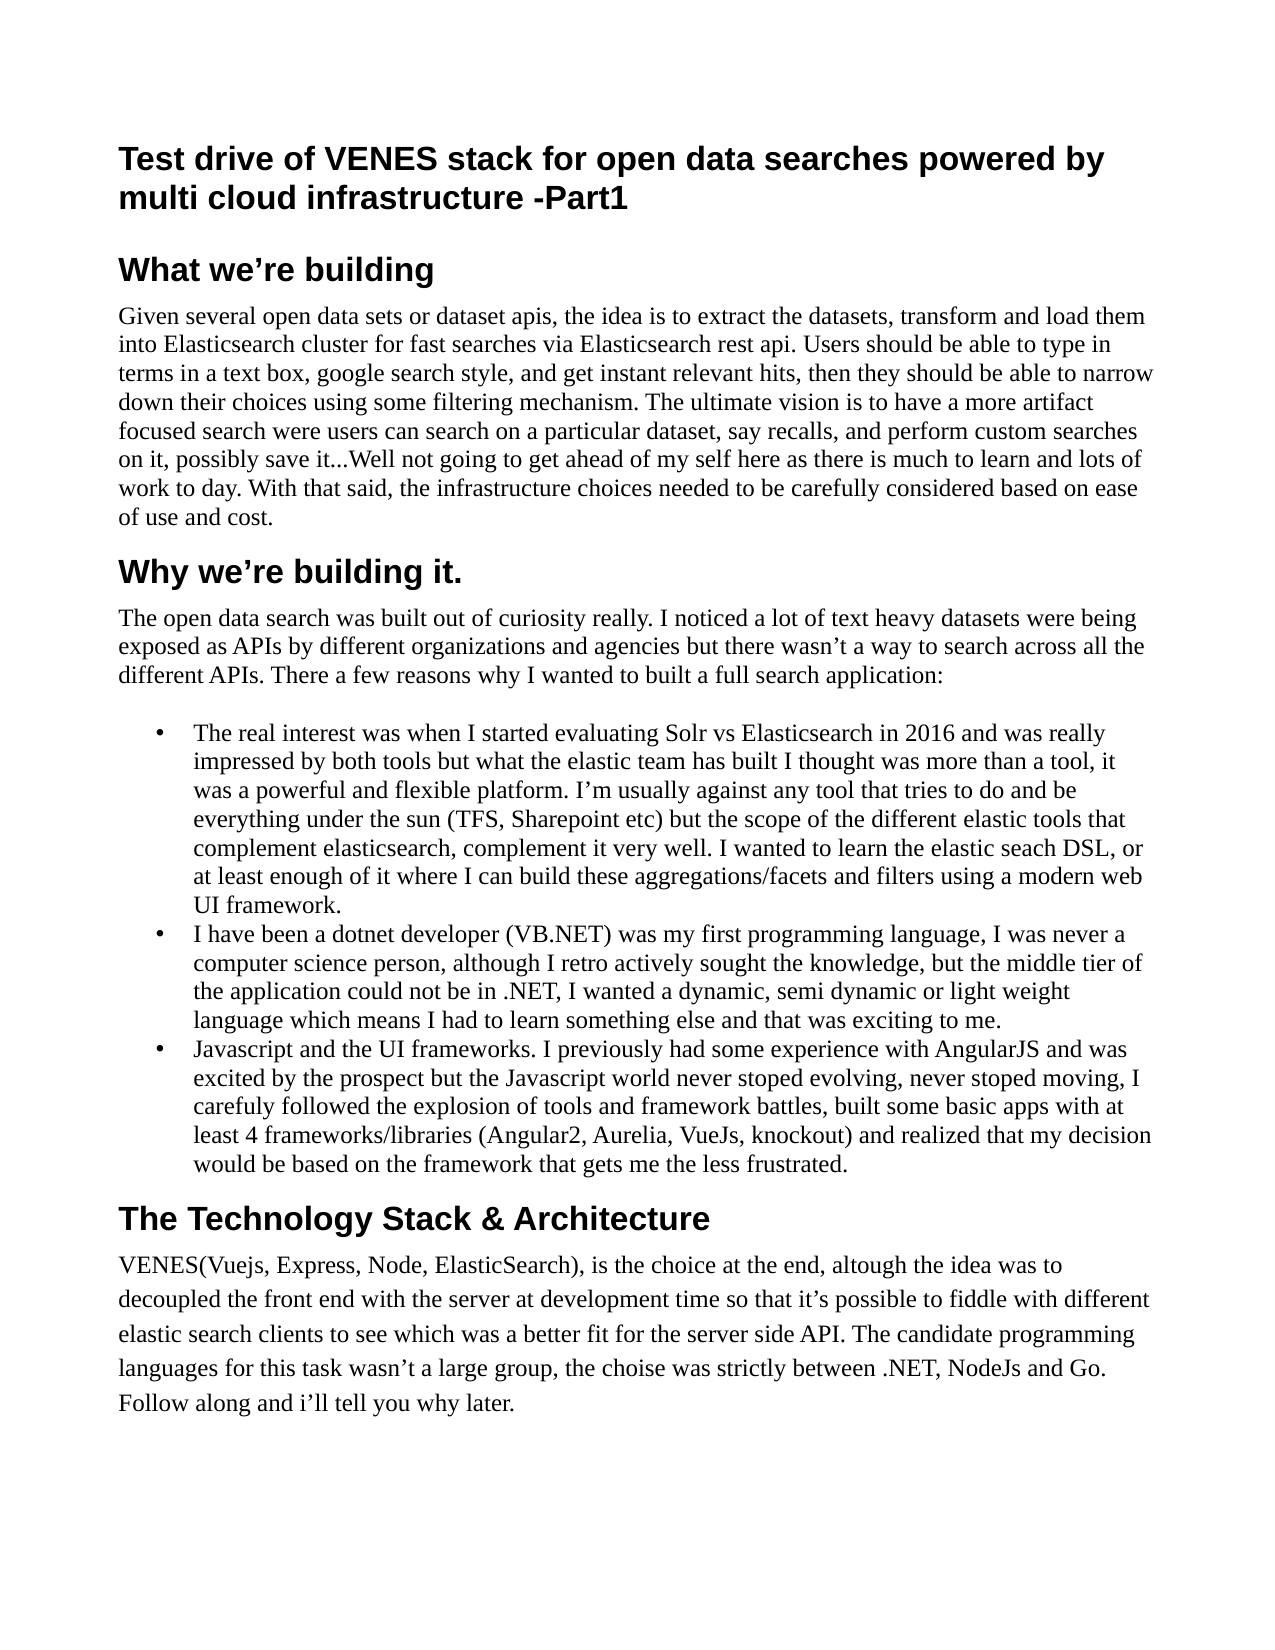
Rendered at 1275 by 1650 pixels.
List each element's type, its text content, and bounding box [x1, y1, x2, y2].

text VENES(Vuejs, Express, Node, ElasticSearch), is the choice at the end, altough the idea was to decoupled the front end with the server at development time so that it’s possible to fiddle with different elastic search clients to see which was a better fit for the server side API. The candidate programming languages for this task wasn’t a large group, the choise was strictly between .NET, NodeJs and Go. Follow along and i’ll tell you why later. [118, 1250, 1157, 1416]
list The real interest was when I started evaluating Solr vs Elasticsearch in 2016 and was really impressed by both tools but what the elastic team has built I thought was more than a tool, it was a powerful and flexible platform. I’m usually against any tool that tries to do and be everything under the sun (TFS, Sharepoint etc) but the scope of the different elastic tools that complement elasticsearch, complement it very well. I wanted to learn the elastic seach DSL, or at least enough of it where I can build these aggregations/facets and filters using a modern web UI framework. [156, 718, 1157, 919]
subtitle What we’re building [118, 249, 1157, 288]
text The open data search was built out of curiosity really. I noticed a lot of text heavy datasets were being exposed as APIs by different organizations and agencies but there wasn’t a way to search across all the different APIs. There a few reasons why I wanted to built a full search application: [118, 603, 1157, 689]
list Javascript and the UI frameworks. I previously had some experience with AngularJS and was excited by the prospect but the Javascript world never stoped evolving, never stoped moving, I carefuly followed the explosion of tools and framework battles, built some basic apps with at least 4 frameworks/libraries (Angular2, Aurelia, VueJs, knockout) and realized that my decision would be based on the framework that gets me the less frustrated. [156, 1034, 1157, 1178]
subtitle The Technology Stack & Architecture [118, 1198, 1157, 1237]
subtitle Why we’re building it. [118, 552, 1157, 590]
list I have been a dotnet developer (VB.NET) was my first programming language, I was never a computer science person, although I retro actively sought the knowledge, but the middle tier of the application could not be in .NET, I wanted a dynamic, semi dynamic or light weight language which means I had to learn something else and that was exciting to me. [156, 919, 1157, 1034]
text Given several open data sets or dataset apis, the idea is to extract the datasets, transform and load them into Elasticsearch cluster for fast searches via Elasticsearch rest api. Users should be able to type in terms in a text box, google search style, and get instant relevant hits, then they should be able to narrow down their choices using some filtering mechanism. The ultimate vision is to have a more artifact focused search were users can search on a particular dataset, say recalls, and perform custom searches on it, possibly save it...Well not going to get ahead of my self here as there is much to learn and lots of work to day. With that said, the infrastructure choices needed to be carefully considered based on ease of use and cost. [118, 301, 1157, 531]
subtitle Test drive of VENES stack for open data searches powered by multi cloud infrastructure -Part1 [118, 139, 1157, 216]
